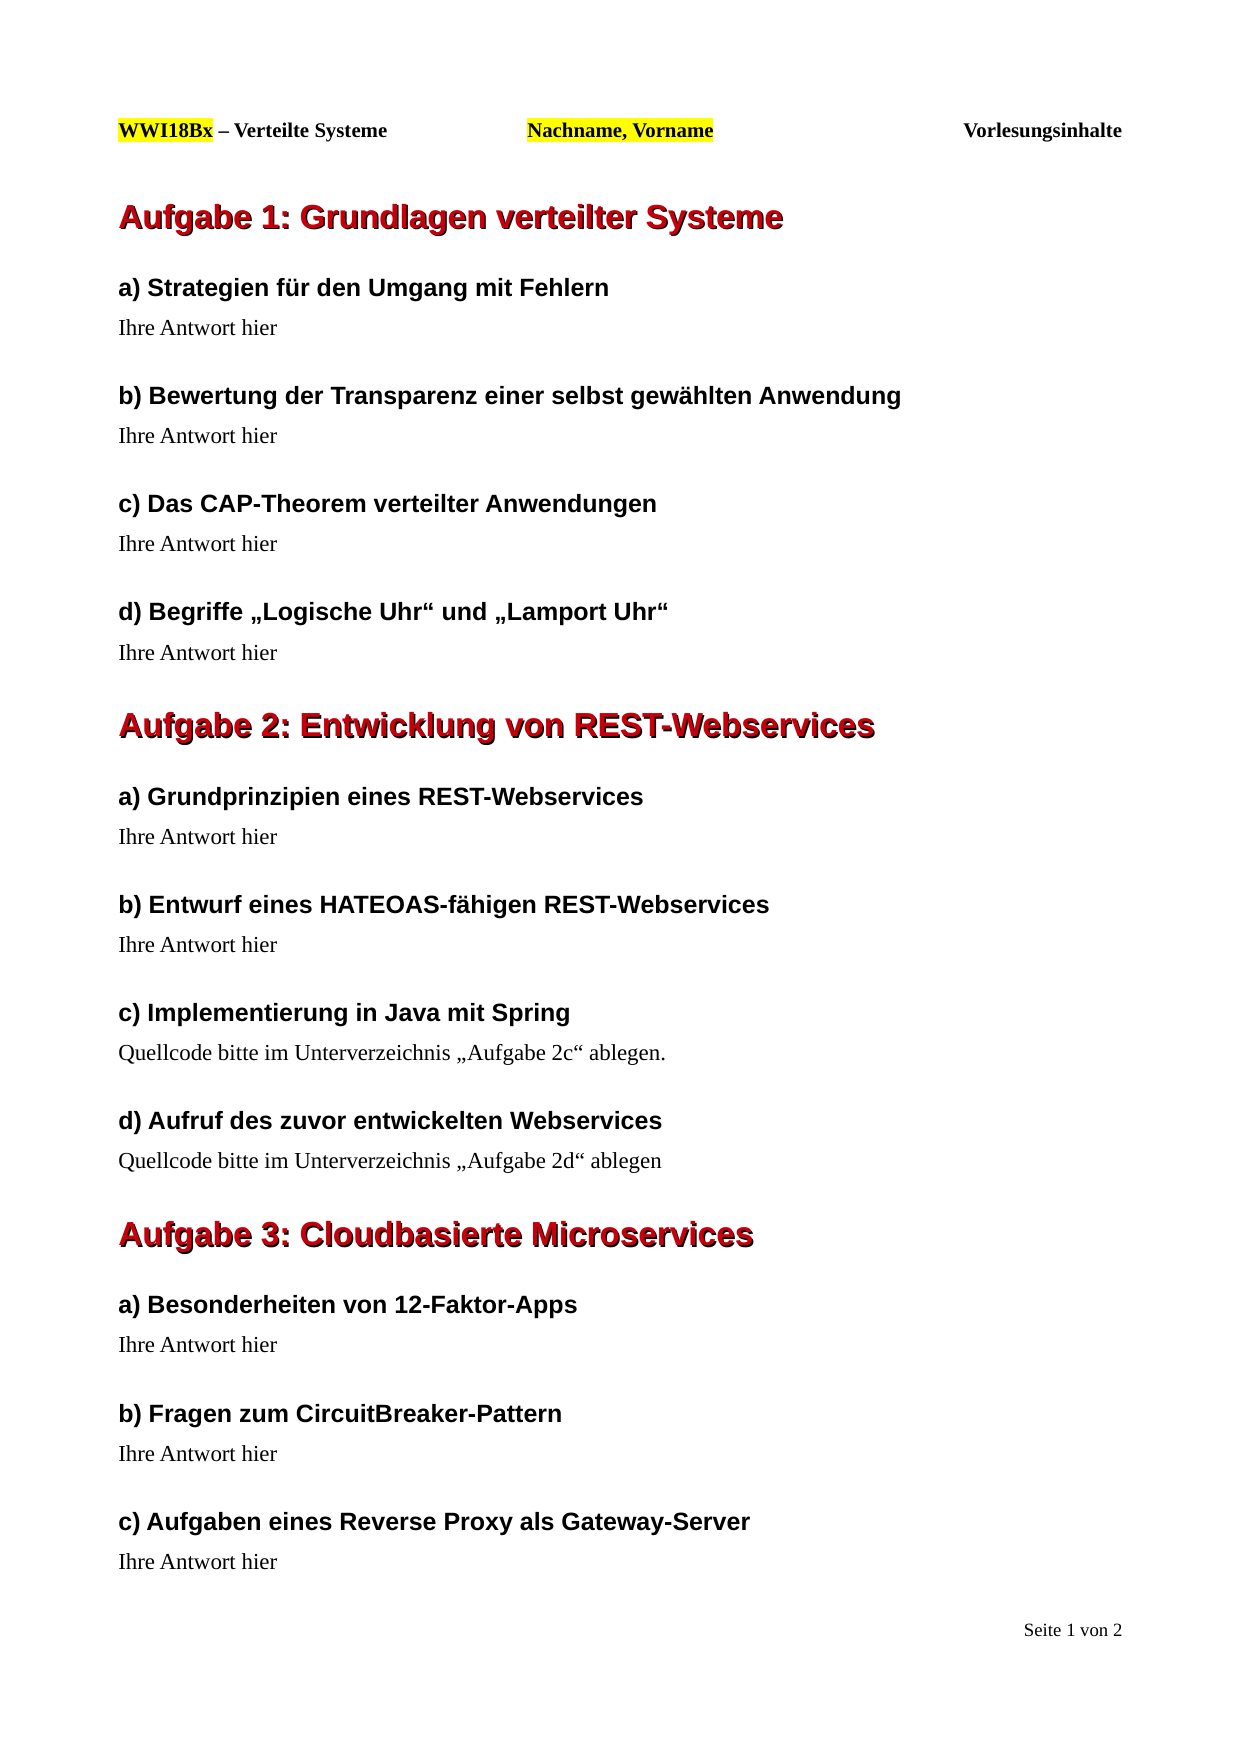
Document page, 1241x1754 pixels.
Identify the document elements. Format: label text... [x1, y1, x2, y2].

text Ihre Antwort hier [118, 1440, 1122, 1466]
title Aufgabe 2: Entwicklung von REST-Webservices [118, 706, 1122, 744]
subtitle a) Strategien für den Umgang mit Fehlern [118, 273, 1122, 301]
text Ihre Antwort hier [118, 1332, 1122, 1358]
text Ihre Antwort hier [118, 530, 1122, 557]
subtitle d) Begriffe „Logische Uhr“ und „Lamport Uhr“ [118, 597, 1122, 626]
subtitle c) Implementierung in Java mit Spring [118, 998, 1122, 1027]
text Ihre Antwort hier [118, 638, 1122, 665]
subtitle b) Bewertung der Transparenz einer selbst gewählten Anwendung [118, 381, 1122, 409]
text Ihre Antwort hier [118, 1548, 1122, 1574]
subtitle b) Entwurf eines HATEOAS-fähigen REST-Webservices [118, 890, 1122, 918]
text Quellcode bitte im Unterverzeichnis „Aufgabe 2d“ ablegen [118, 1147, 1122, 1174]
text Ihre Antwort hier [118, 314, 1122, 340]
text Quellcode bitte im Unterverzeichnis „Aufgabe 2c“ ablegen. [118, 1039, 1122, 1066]
subtitle c) Das CAP-Theorem verteilter Anwendungen [118, 489, 1122, 518]
text Ihre Antwort hier [118, 422, 1122, 448]
subtitle a) Besonderheiten von 12-Faktor-Apps [118, 1290, 1122, 1319]
subtitle a) Grundprinzipien eines REST-Webservices [118, 781, 1122, 810]
title Aufgabe 1: Grundlagen verteilter Systeme [118, 197, 1122, 235]
subtitle d) Aufruf des zuvor entwickelten Webservices [118, 1106, 1122, 1135]
title Aufgabe 3: Cloudbasierte Microservices [118, 1214, 1122, 1253]
subtitle c) Aufgaben eines Reverse Proxy als Gateway-Server [118, 1507, 1122, 1536]
text Ihre Antwort hier [118, 823, 1122, 849]
subtitle b) Fragen zum CircuitBreaker-Pattern [118, 1398, 1122, 1427]
text Ihre Antwort hier [118, 931, 1122, 957]
